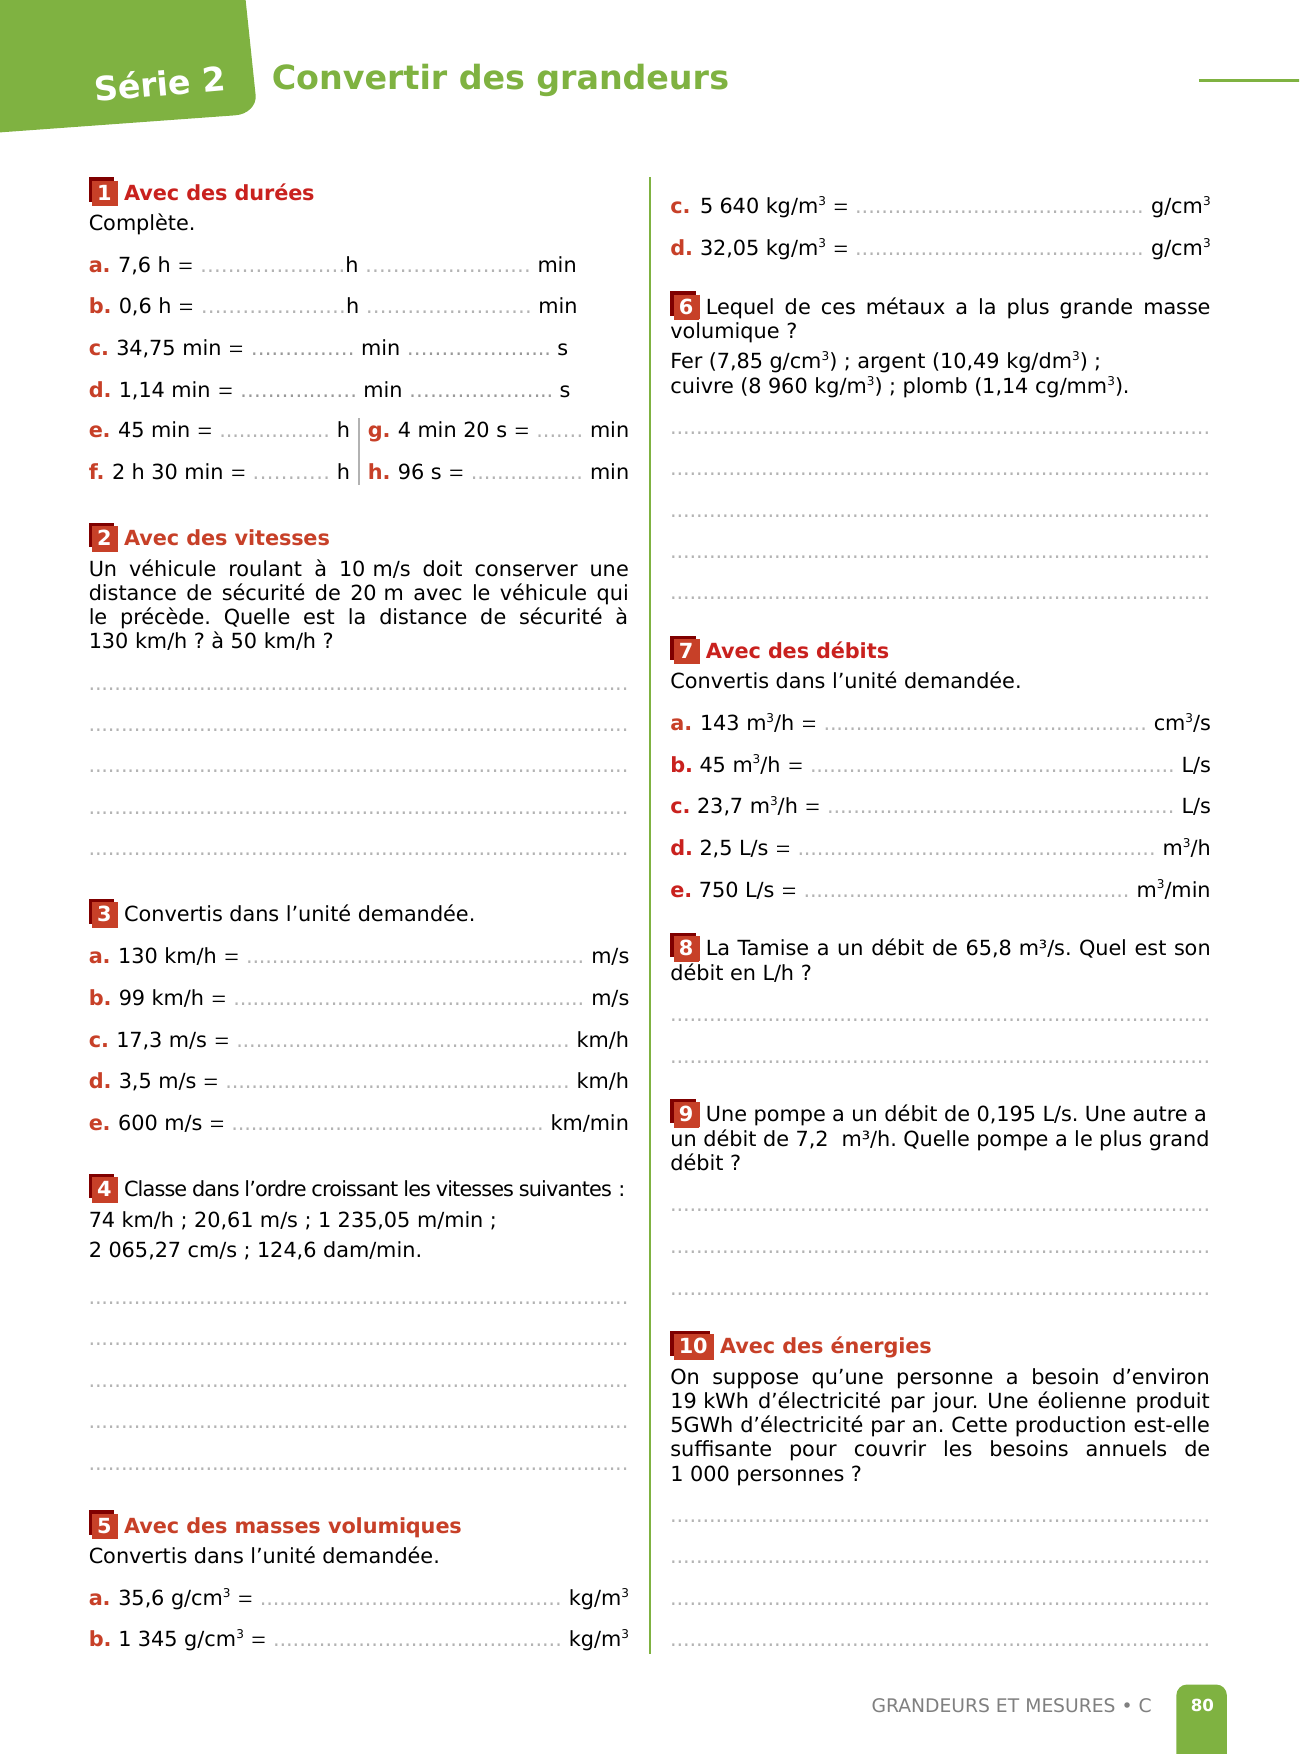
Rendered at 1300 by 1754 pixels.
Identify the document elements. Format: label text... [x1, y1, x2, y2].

list 4 min 20 s = min [360, 418, 629, 442]
list 5 640 kg/m3 = g/cm3 [670, 177, 1211, 219]
subtitle Complète. [88, 211, 629, 235]
subtitle Fer (7,85 g/cm3) ; argent (10,49 kg/dm3) ; [670, 349, 1211, 374]
subtitle La Tamise a un débit de 65,8 m³/s. Quel est son débit en L/h ? [670, 933, 1211, 985]
subtitle 2 065,27 cm/s ; 124,6 dam/min. [88, 1238, 629, 1262]
list d. 2,5 L/s = m3/h [670, 819, 1211, 860]
subtitle Avec des débits [696, 636, 1211, 663]
subtitle Lequel de ces métaux a la plus grande masse volumique ? [670, 291, 1211, 343]
subtitle Avec des durées [114, 177, 629, 205]
list 96 s = min [360, 460, 629, 484]
list 99 km/h = m/s [88, 969, 629, 1010]
list On suppose qu’une personne a besoin d’environ 19 kWh d’électricité par jour. Une éolienne produit 5GWh d’électricité par an. Cette production est-elle suffisante pour couvrir les besoins annuels de 1 000 personnes ? [670, 1365, 1211, 1486]
subtitle Convertis dans l’unité demandée. [88, 1544, 629, 1568]
subtitle Avec des énergies [710, 1331, 1211, 1359]
subtitle Convertis dans l’unité demandée. [114, 899, 629, 927]
list b. 45 m3/h = L/s [670, 735, 1211, 777]
list 17,3 m/s = km/h [88, 1010, 629, 1052]
subtitle Convertis dans l’unité demandée. [670, 669, 1211, 694]
list c. 23,7 m3/h = L/s [670, 777, 1211, 819]
list 2 h 30 min = h [53, 460, 350, 484]
list 34,75 min = …………… min ………………... s [53, 319, 629, 360]
subtitle e. 750 L/s = m3/min [670, 860, 1211, 902]
list 143 m3/h = cm3/s [670, 694, 1211, 735]
subtitle Avec des vitesses [114, 523, 629, 551]
list 600 m/s = km/min [88, 1094, 629, 1135]
list Une pompe a un débit de 0,195 L/s. Une autre a un débit de 7,2 m³/h. Quelle pompe a le plus grand débit ? [670, 1099, 1211, 1175]
list 0,6 h = …………………h …………………… min [53, 277, 629, 319]
list 1 345 g/cm3 = kg/m3 [88, 1610, 629, 1652]
list 3,5 m/s = km/h [88, 1052, 629, 1094]
list 7,6 h = …………………h …………………… min [53, 235, 629, 277]
subtitle Un véhicule roulant à 10 m/s doit conserver une distance de sécurité de 20 m avec le véhicule qui le précède. Quelle est la distance de sécurité à 130 km/h ? à 50 km/h ? [88, 557, 629, 654]
list 32,05 kg/m3 = g/cm3 [670, 219, 1211, 261]
subtitle 74 km/h ; 20,61 m/s ; 1 235,05 m/min ; [88, 1208, 629, 1232]
subtitle cuivre (8 960 kg/m3) ; plomb (1,14 cg/mm3). [670, 374, 1211, 398]
list 130 km/h = m/s [88, 927, 629, 969]
subtitle Classe dans l’ordre croissant les vitesses suivantes : [114, 1174, 629, 1202]
list 35,6 g/cm3 = kg/m3 [88, 1568, 629, 1610]
list 1,14 min = ………..…… min ………………... s [53, 360, 629, 402]
list 45 min = h [53, 418, 350, 442]
subtitle Avec des masses volumiques [114, 1510, 629, 1538]
